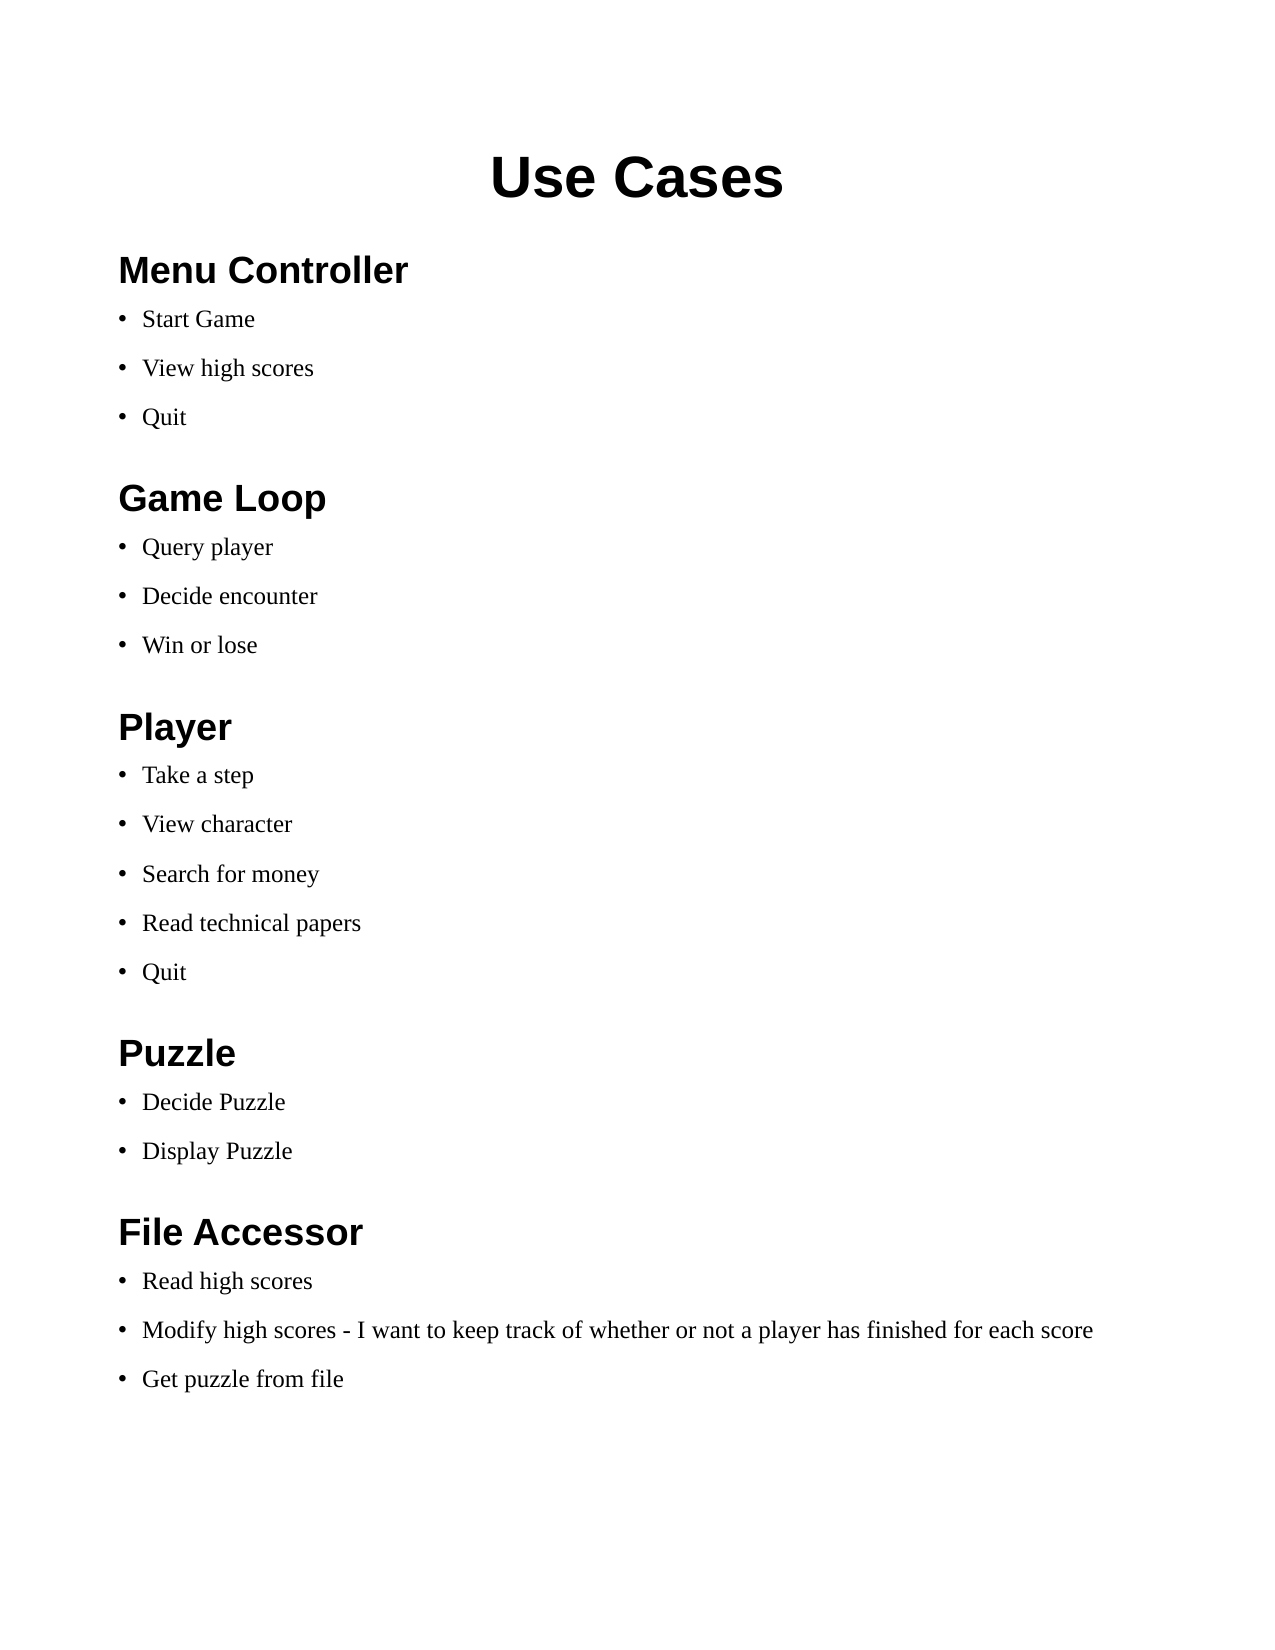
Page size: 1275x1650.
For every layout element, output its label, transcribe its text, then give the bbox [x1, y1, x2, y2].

list Query player [118, 532, 1157, 561]
list Display Puzzle [118, 1136, 1157, 1165]
list View high scores [118, 353, 1157, 382]
list Quit [118, 957, 1157, 986]
list Decide Puzzle [118, 1087, 1157, 1116]
list Decide encounter [118, 581, 1157, 610]
list Read technical papers [118, 908, 1157, 936]
subtitle Menu Controller [118, 248, 1157, 291]
subtitle File Accessor [118, 1210, 1157, 1254]
list Read high scores [118, 1266, 1157, 1295]
list Take a step [118, 761, 1157, 789]
title Use Cases [118, 143, 1157, 210]
subtitle Puzzle [118, 1031, 1157, 1074]
list View character [118, 809, 1157, 838]
subtitle Game Loop [118, 476, 1157, 520]
subtitle Player [118, 704, 1157, 748]
list Win or lose [118, 630, 1157, 659]
list Modify high scores - I want to keep track of whether or not a player has finished for each score [118, 1315, 1157, 1344]
list Quit [118, 402, 1157, 431]
list Get puzzle from file [118, 1364, 1157, 1393]
list Start Game [118, 304, 1157, 333]
list Search for money [118, 859, 1157, 887]
